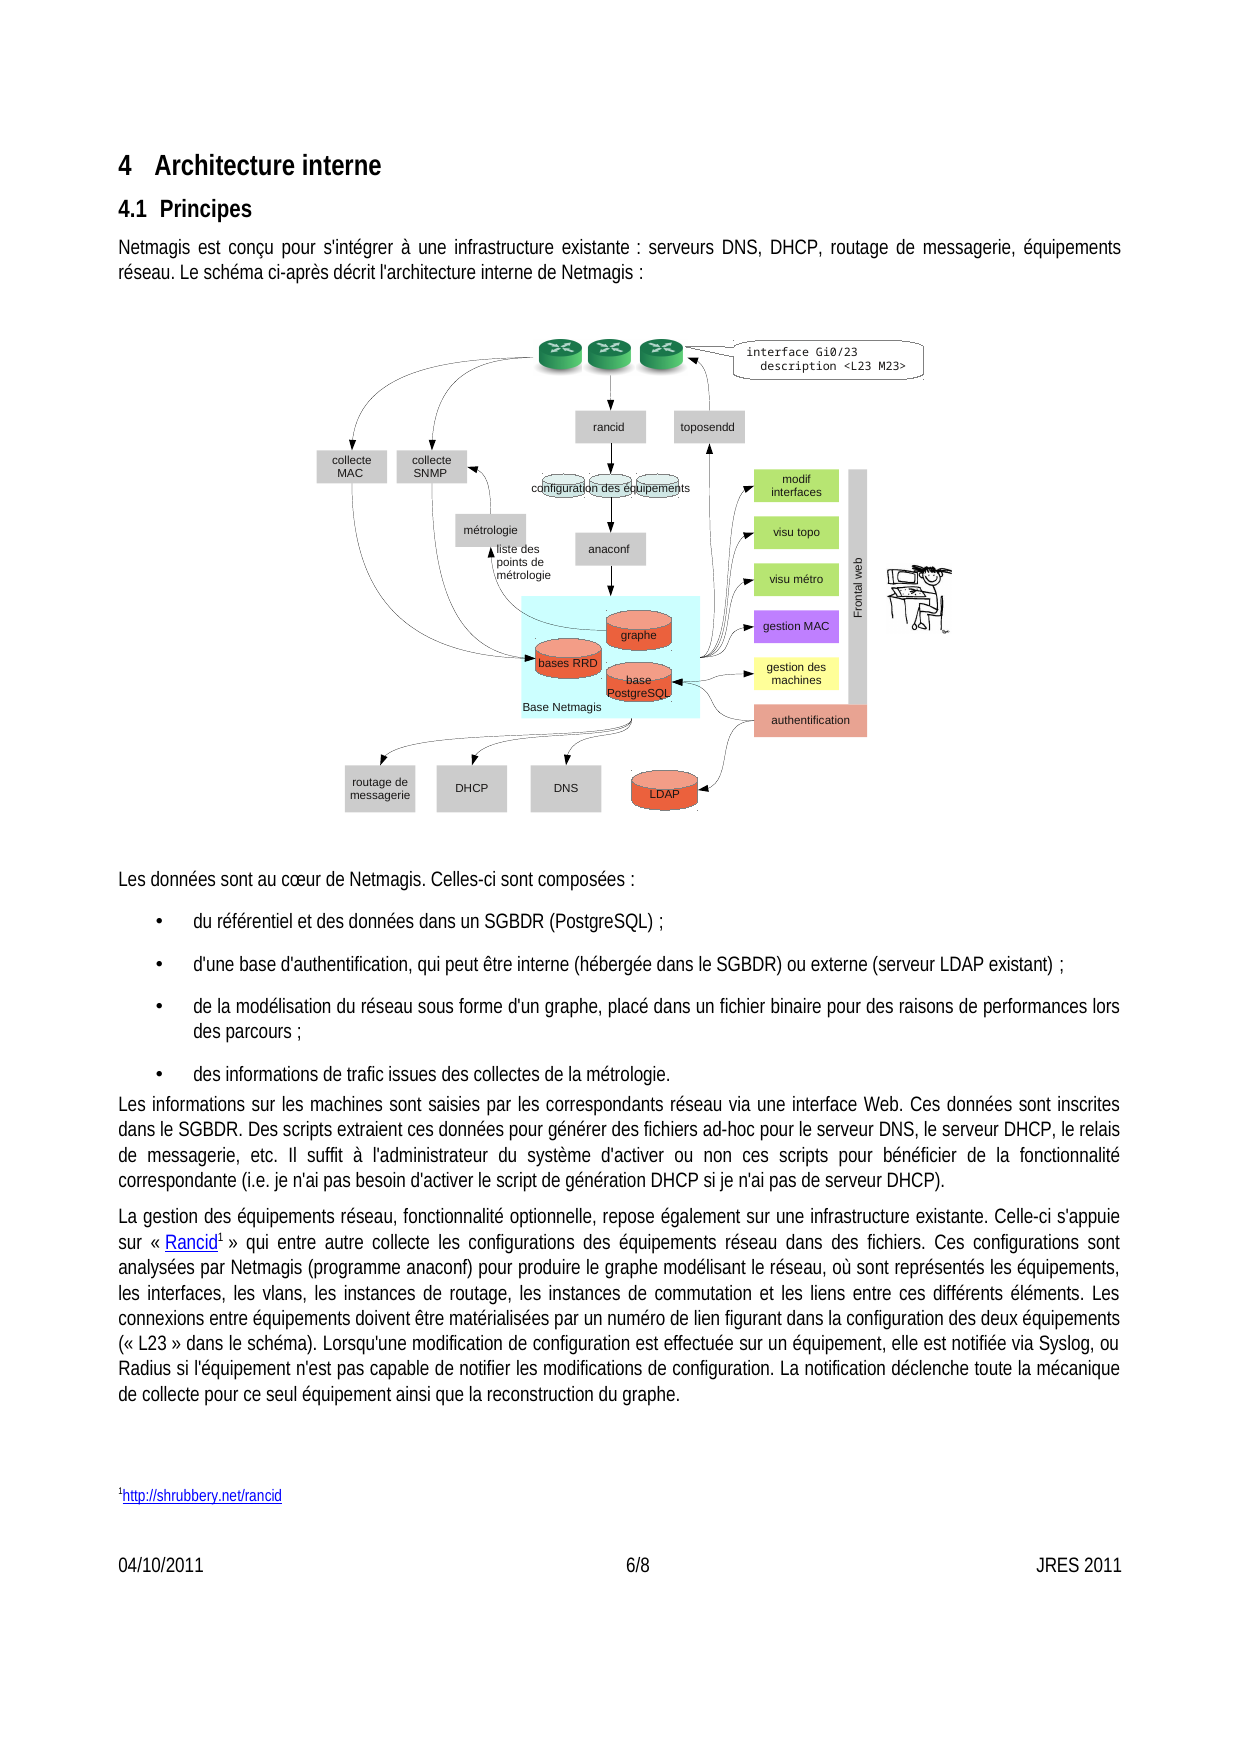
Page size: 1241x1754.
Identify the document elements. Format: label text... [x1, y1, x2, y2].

subtitle Principes [118, 194, 1122, 222]
text Les informations sur les machines sont saisies par les correspondants réseau via une interface Web. Ces données sont inscrites dans le SGBDR. Des scripts extraient ces données pour générer des fichiers ad-hoc pour le serveur DNS, le serveur DHCP, le relais de messagerie, etc. Il suffit à l'administrateur du système d'activer ou non ces scripts pour bénéficier de la fonctionnalité correspondante (i.e. je n'ai pas besoin d'activer le script de génération DHCP si je n'ai pas de serveur DHCP). [118, 1092, 1122, 1192]
text http://shrubbery.net/rancid [118, 1486, 1122, 1505]
text Netmagis est conçu pour s'intégrer à une infrastructure existante : serveurs DNS, DHCP, routage de messagerie, équipements réseau. Le schéma ci-après décrit l'architecture interne de Netmagis : [118, 235, 1122, 284]
list d'une base d'authentification, qui peut être interne (hébergée dans le SGBDR) ou externe (serveur LDAP existant) ; [156, 952, 1122, 976]
list du référentiel et des données dans un SGBDR (PostgreSQL) ; [156, 909, 1122, 933]
text La gestion des équipements réseau, fonctionnalité optionnelle, repose également sur une infrastructure existante. Celle-ci s'appuie sur « Rancid » qui entre autre collecte les configurations des équipements réseau dans des fichiers. Ces configurations sont analysées par Netmagis (programme anaconf) pour produire le graphe modélisant le réseau, où sont représentés les équipements, les interfaces, les vlans, les instances de routage, les instances de commutation et les liens entre ces différents éléments. Les connexions entre équipements doivent être matérialisées par un numéro de lien figurant dans la configuration des deux équipements (« L23 » dans le schéma). Lorsqu'une modification de configuration est effectuée sur un équipement, elle est notifiée via Syslog, ou Radius si l'équipement n'est pas capable de notifier les modifications de configuration. La notification déclenche toute la mécanique de collecte pour ce seul équipement ainsi que la reconstruction du graphe. [118, 1204, 1122, 1406]
text Les données sont au cœur de Netmagis. Celles-ci sont composées : [118, 867, 1122, 891]
list de la modélisation du réseau sous forme d'un graphe, placé dans un fichier binaire pour des raisons de performances lors des parcours ; [156, 994, 1122, 1043]
subtitle Architecture interne [118, 148, 1122, 181]
list des informations de trafic issues des collectes de la métrologie. [156, 1062, 1122, 1086]
